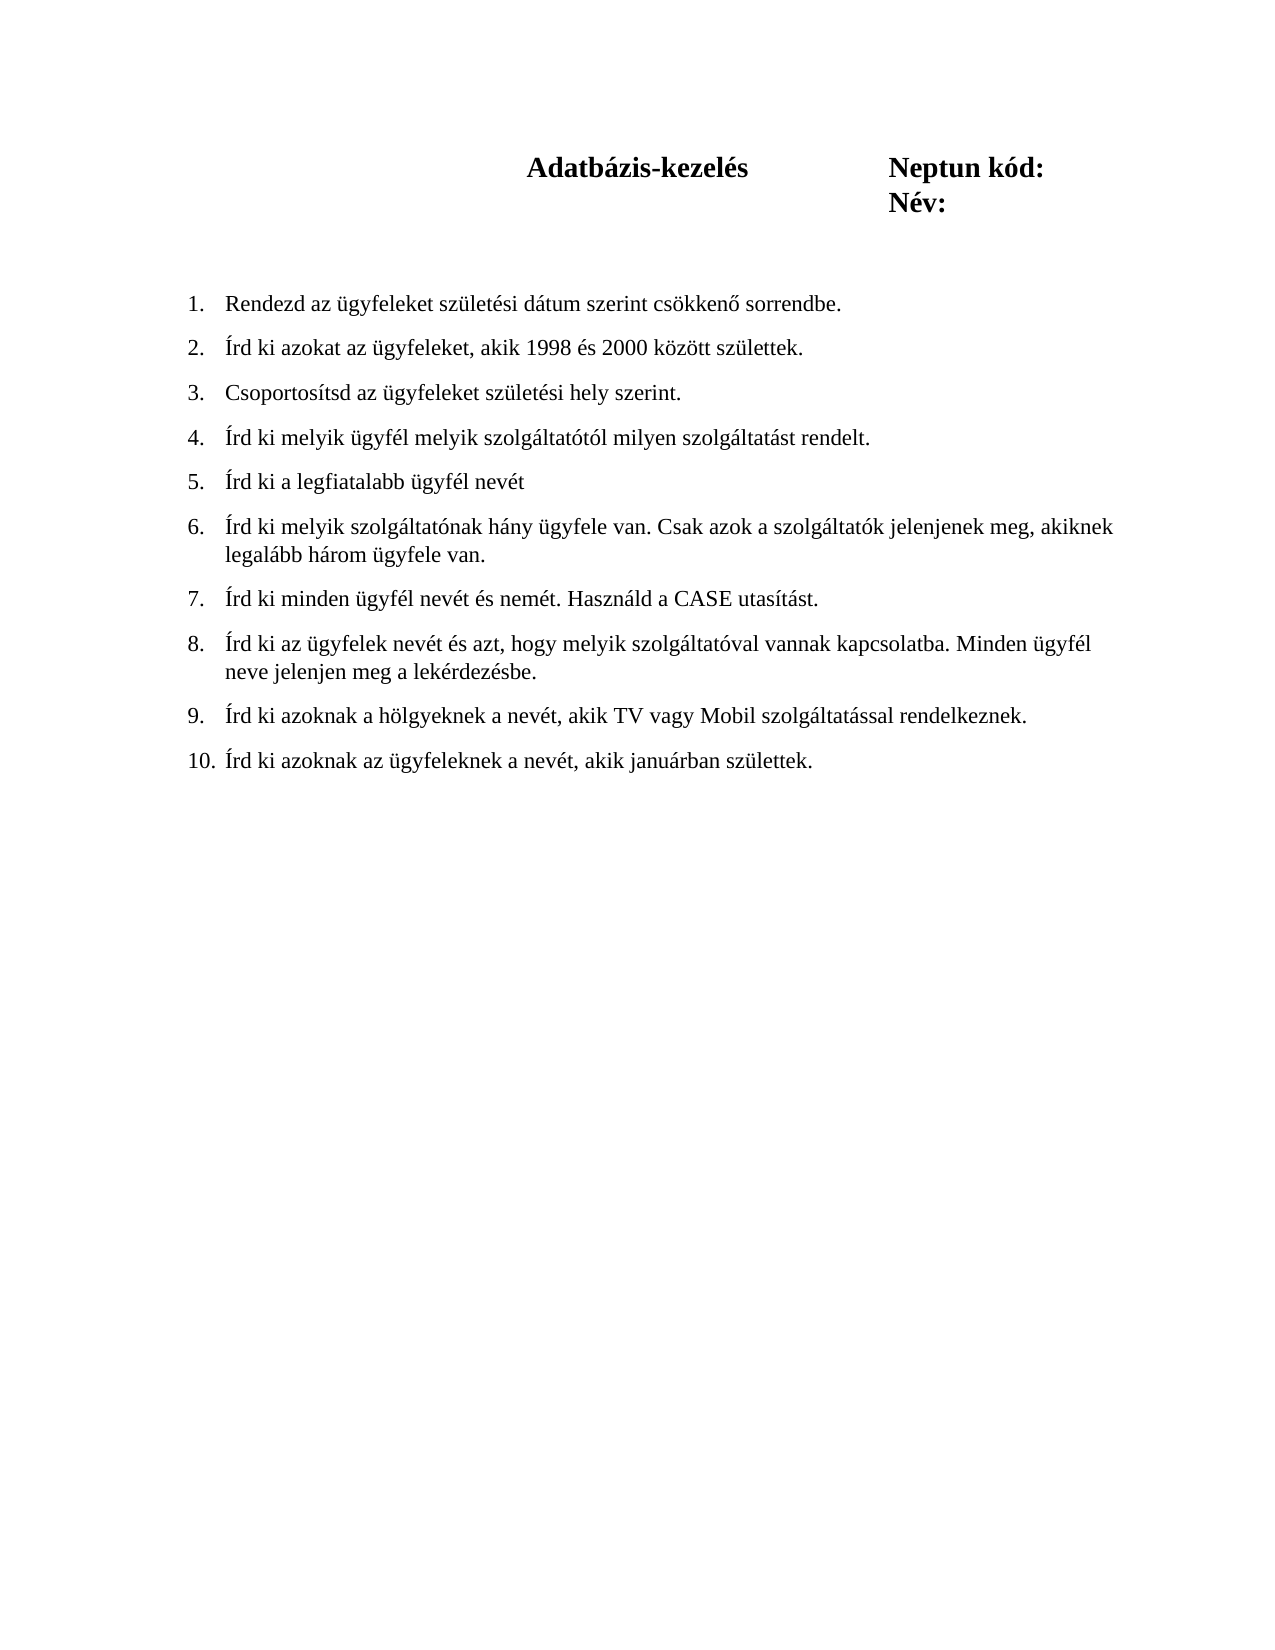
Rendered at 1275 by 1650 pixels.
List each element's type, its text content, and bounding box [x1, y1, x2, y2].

list Írd ki melyik ügyfél melyik szolgáltatótól milyen szolgáltatást rendelt. [187, 424, 1125, 450]
list Írd ki melyik szolgáltatónak hány ügyfele van. Csak azok a szolgáltatók jelenjenek meg, akiknek legalább három ügyfele van. [187, 513, 1125, 567]
list Csoportosítsd az ügyfeleket születési hely szerint. [187, 379, 1125, 405]
text Adatbázis-kezelés Neptun kód: Név: [150, 150, 1125, 219]
list Írd ki azoknak a hölgyeknek a nevét, akik TV vagy Mobil szolgáltatással rendelkeznek. [187, 702, 1125, 729]
list Rendezd az ügyfeleket születési dátum szerint csökkenő sorrendbe. [187, 290, 1125, 316]
list Írd ki az ügyfelek nevét és azt, hogy melyik szolgáltatóval vannak kapcsolatba. Minden ügyfél neve jelenjen meg a lekérdezésbe. [187, 630, 1125, 684]
list Írd ki azoknak az ügyfeleknek a nevét, akik januárban születtek. [187, 747, 1125, 773]
list Írd ki a legfiatalabb ügyfél nevét [187, 468, 1125, 494]
list Írd ki azokat az ügyfeleket, akik 1998 és 2000 között születtek. [187, 334, 1125, 361]
list Írd ki minden ügyfél nevét és nemét. Használd a CASE utasítást. [187, 585, 1125, 612]
